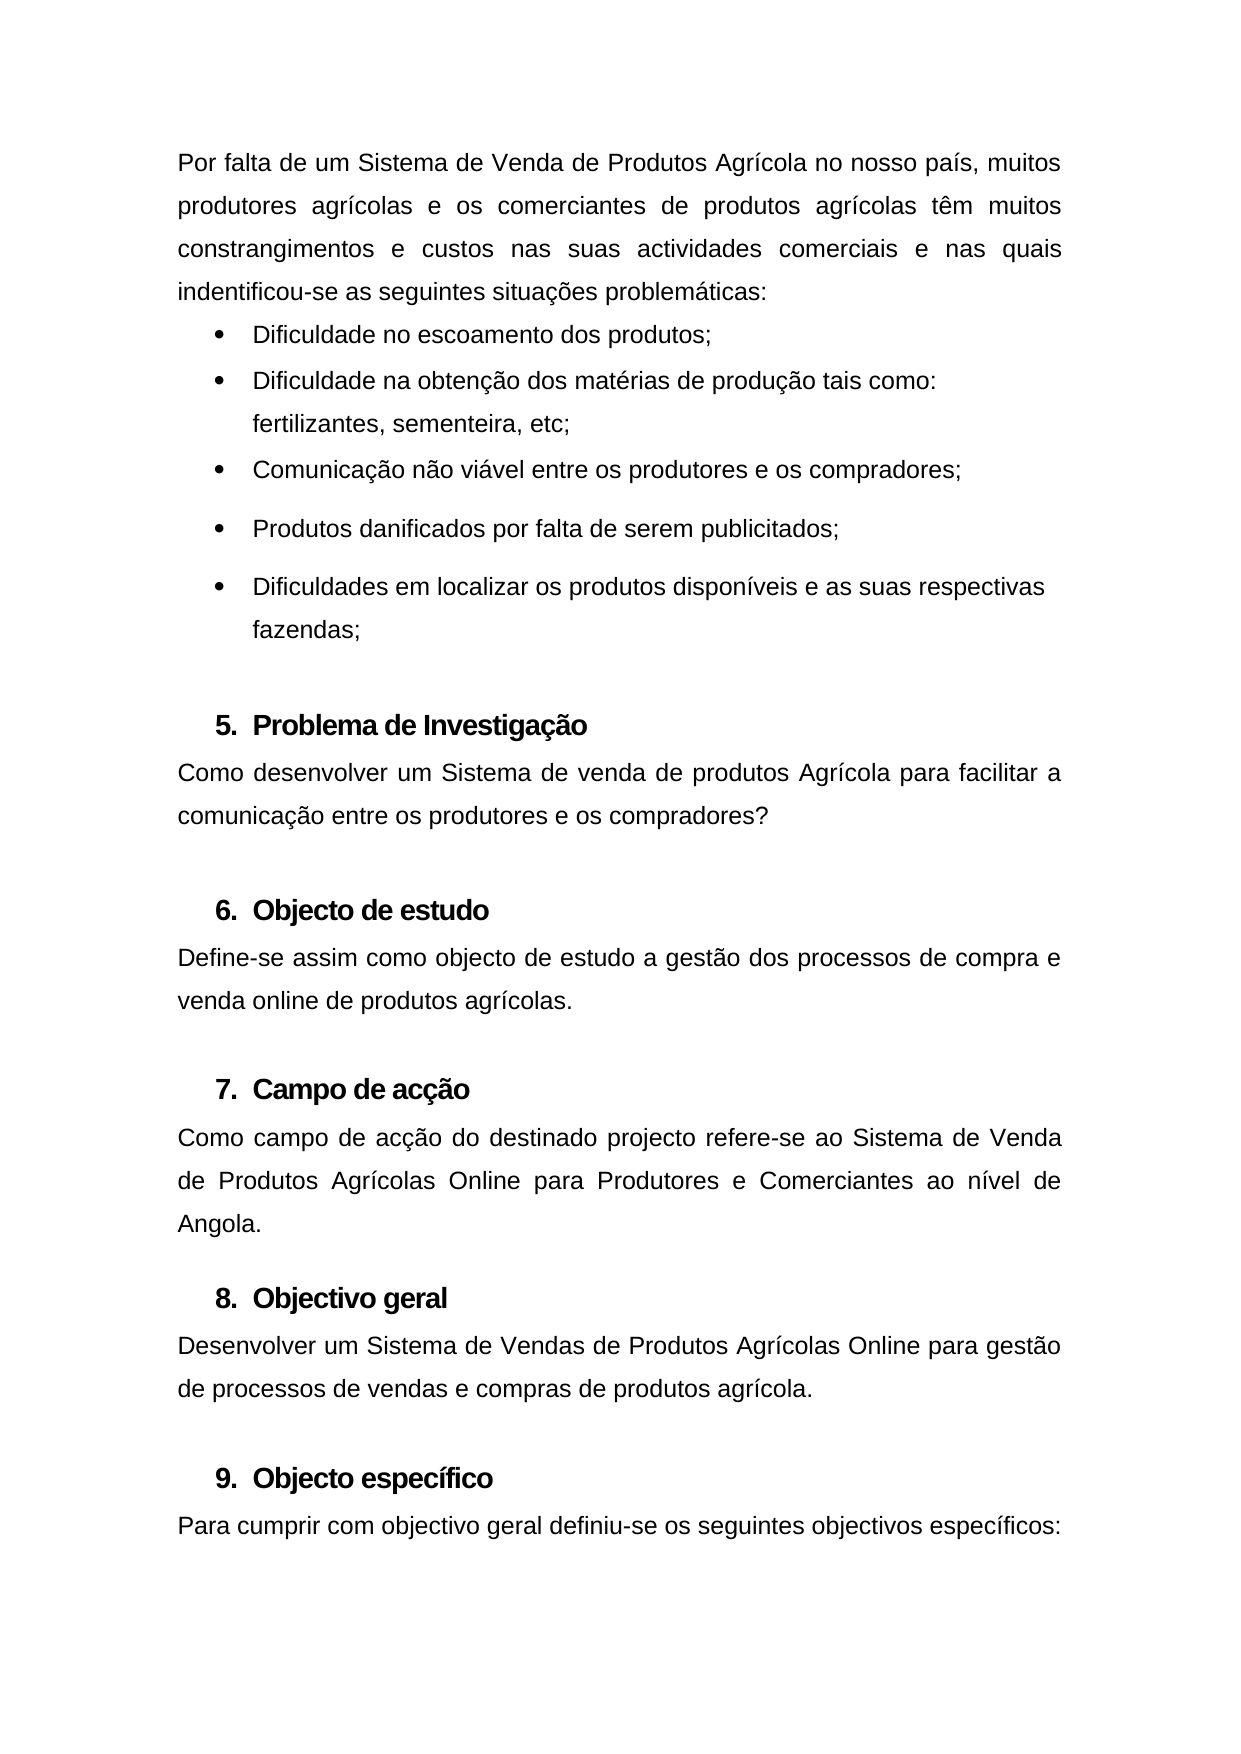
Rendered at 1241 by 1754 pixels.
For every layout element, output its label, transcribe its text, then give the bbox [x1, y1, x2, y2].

subtitle Campo de acção [215, 1072, 1063, 1106]
text Desenvolver um Sistema de Vendas de Produtos Agrícolas Online para gestão de processos de vendas e compras de produtos agrícola. [177, 1331, 1063, 1403]
subtitle Objecto de estudo [215, 893, 1063, 926]
text Define-se assim como objecto de estudo a gestão dos processos de compra e venda online de produtos agrícolas. [177, 943, 1063, 1015]
text Por falta de um Sistema de Venda de Produtos Agrícola no nosso país, muitos produtores agrícolas e os comerciantes de produtos agrícolas têm muitos constrangimentos e custos nas suas actividades comerciais e nas quais indentificou-se as seguintes situações problemáticas: [177, 148, 1063, 306]
list Dificuldades em localizar os produtos disponíveis e as suas respectivas fazendas; [215, 572, 1063, 644]
list Dificuldade na obtenção dos matérias de produção tais como: fertilizantes, sementeira, etc; [215, 366, 1063, 438]
list Dificuldade no escoamento dos produtos; [215, 320, 1063, 349]
text Para cumprir com objectivo geral definiu-se os seguintes objectivos específicos: [177, 1511, 1063, 1540]
subtitle Problema de Investigação [215, 707, 1063, 741]
subtitle Objecto específico [215, 1461, 1063, 1494]
list Comunicação não viável entre os produtores e os compradores; [215, 455, 1063, 484]
subtitle Objectivo geral [215, 1281, 1063, 1314]
text Como desenvolver um Sistema de venda de produtos Agrícola para facilitar a comunicação entre os produtores e os compradores? [177, 758, 1063, 830]
list Produtos danificados por falta de serem publicitados; [215, 514, 1063, 542]
text Como campo de acção do destinado projecto refere-se ao Sistema de Venda de Produtos Agrícolas Online para Produtores e Comerciantes ao nível de Angola. [177, 1123, 1063, 1238]
